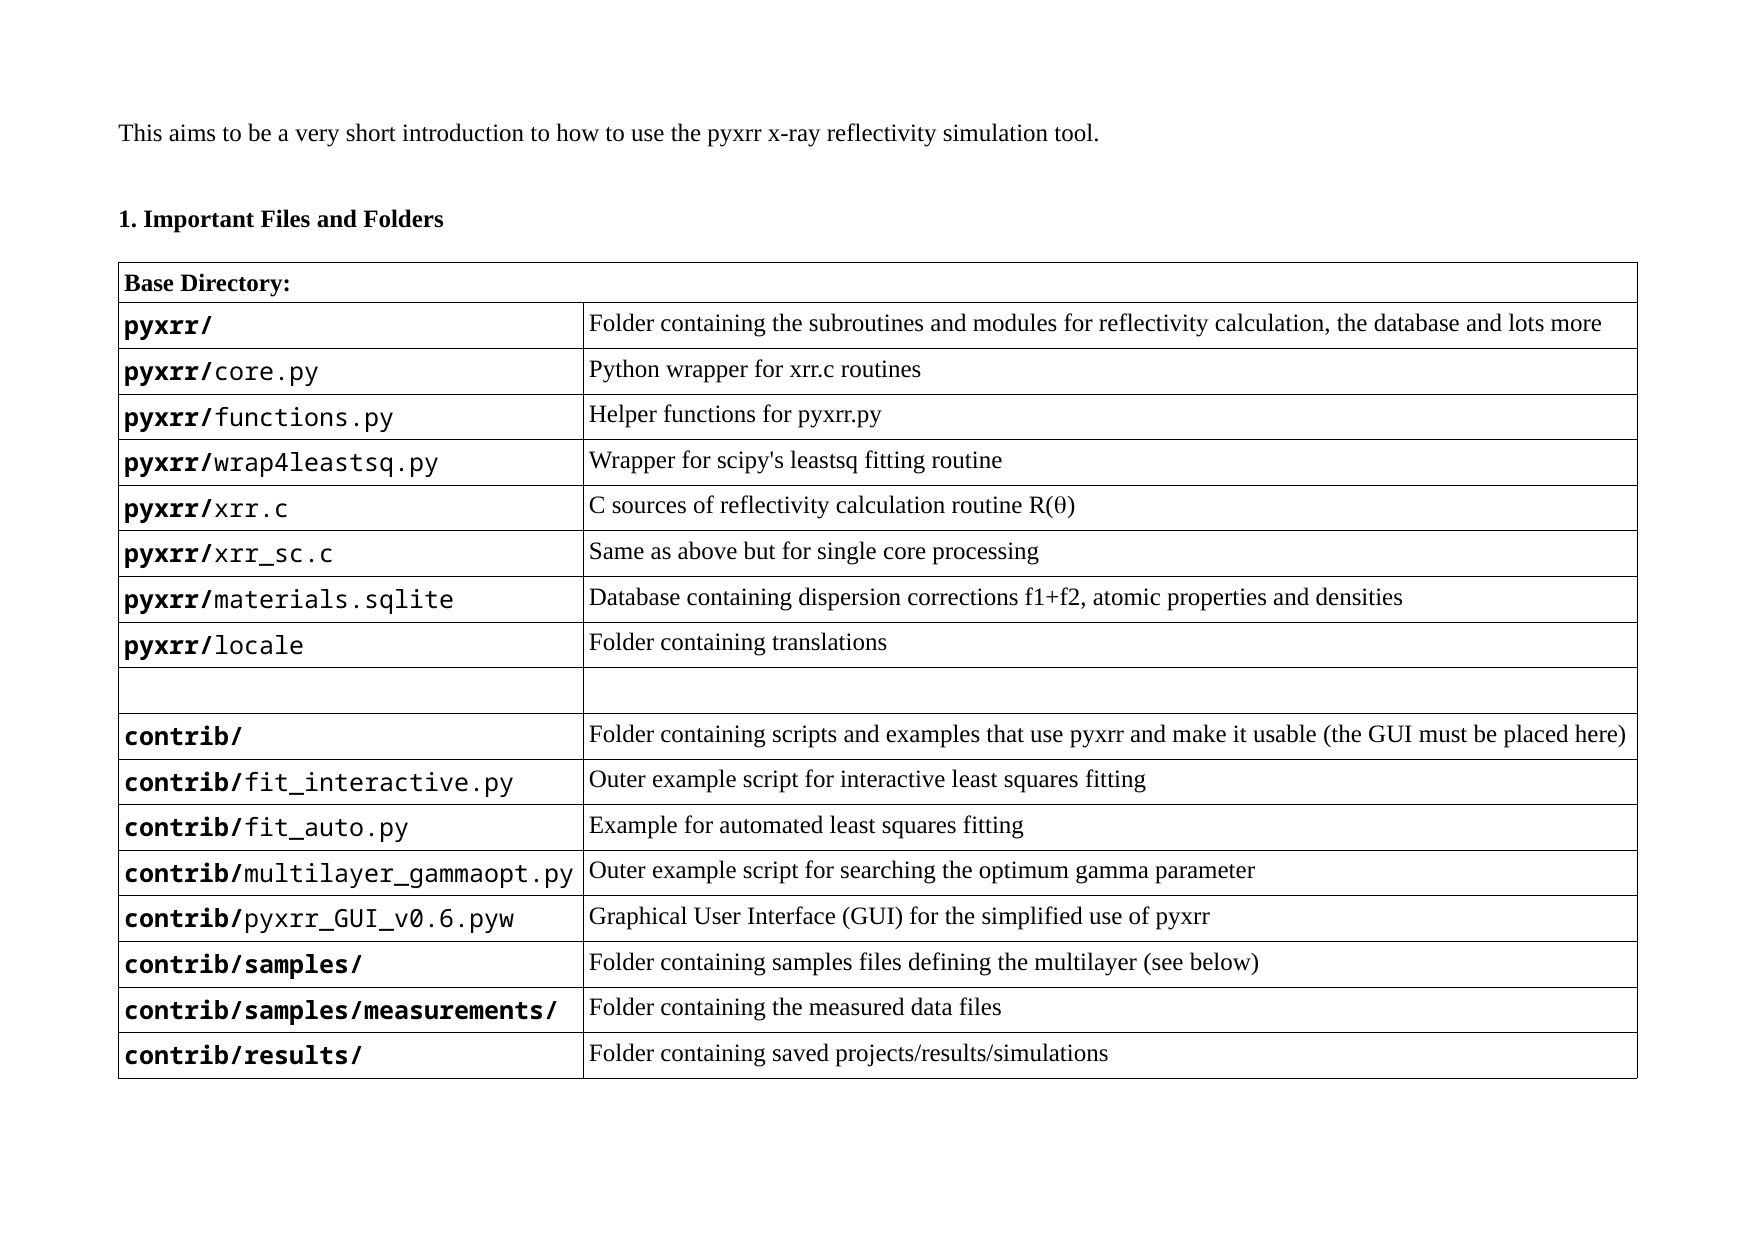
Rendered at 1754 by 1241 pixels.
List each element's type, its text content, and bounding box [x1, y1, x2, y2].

table_cell Example for automated least squares fitting [584, 805, 1637, 850]
table_cell contrib/multilayer_gammaopt.py [119, 851, 583, 895]
table_cell C sources of reflectivity calculation routine R(q) [584, 486, 1637, 530]
table_cell pyxrr/ [119, 303, 583, 348]
table_cell Database containing dispersion corrections f1+f2, atomic properties and densities [584, 577, 1637, 622]
text This aims to be a very short introduction to how to use the pyxrr x-ray reflectivity simulation tool. [118, 118, 1636, 147]
table_cell Helper functions for pyxrr.py [584, 395, 1637, 439]
table_cell contrib/samples/measurements/ [119, 988, 583, 1032]
table_cell Folder containing translations [584, 623, 1637, 667]
table_cell Graphical User Interface (GUI) for the simplified use of pyxrr [584, 896, 1637, 941]
table_cell Outer example script for searching the optimum gamma parameter [584, 851, 1637, 895]
table_header Base Directory: [119, 263, 1637, 302]
table_cell contrib/pyxrr_GUI_v0.6.pyw [119, 896, 583, 941]
table_cell pyxrr/locale [119, 623, 583, 667]
table_cell contrib/fit_interactive.py [119, 760, 583, 804]
table_cell pyxrr/functions.py [119, 395, 583, 439]
table_cell Folder containing the subroutines and modules for reflectivity calculation, the database and lots more [584, 303, 1637, 348]
table_cell Folder containing scripts and examples that use pyxrr and make it usable (the GUI must be placed here) [584, 714, 1637, 758]
text 1. Important Files and Folders [118, 204, 1636, 233]
table_cell contrib/samples/ [119, 942, 583, 987]
table_cell pyxrr/materials.sqlite [119, 577, 583, 622]
table_cell Same as above but for single core processing [584, 531, 1637, 576]
table_cell Wrapper for scipy's leastsq fitting routine [584, 440, 1637, 485]
table_cell contrib/ [119, 714, 583, 758]
table_cell Python wrapper for xrr.c routines [584, 349, 1637, 393]
table_cell pyxrr/xrr.c [119, 486, 583, 530]
table_cell Folder containing saved projects/results/simulations [584, 1033, 1637, 1078]
table_cell pyxrr/wrap4leastsq.py [119, 440, 583, 485]
table_cell Folder containing samples files defining the multilayer (see below) [584, 942, 1637, 987]
table_cell pyxrr/xrr_sc.c [119, 531, 583, 576]
table_cell contrib/fit_auto.py [119, 805, 583, 850]
table_cell pyxrr/core.py [119, 349, 583, 393]
table_cell [584, 668, 1637, 713]
table_cell Outer example script for interactive least squares fitting [584, 760, 1637, 804]
table_cell contrib/results/ [119, 1033, 583, 1078]
table_cell Folder containing the measured data files [584, 988, 1637, 1032]
table_cell [119, 668, 583, 713]
